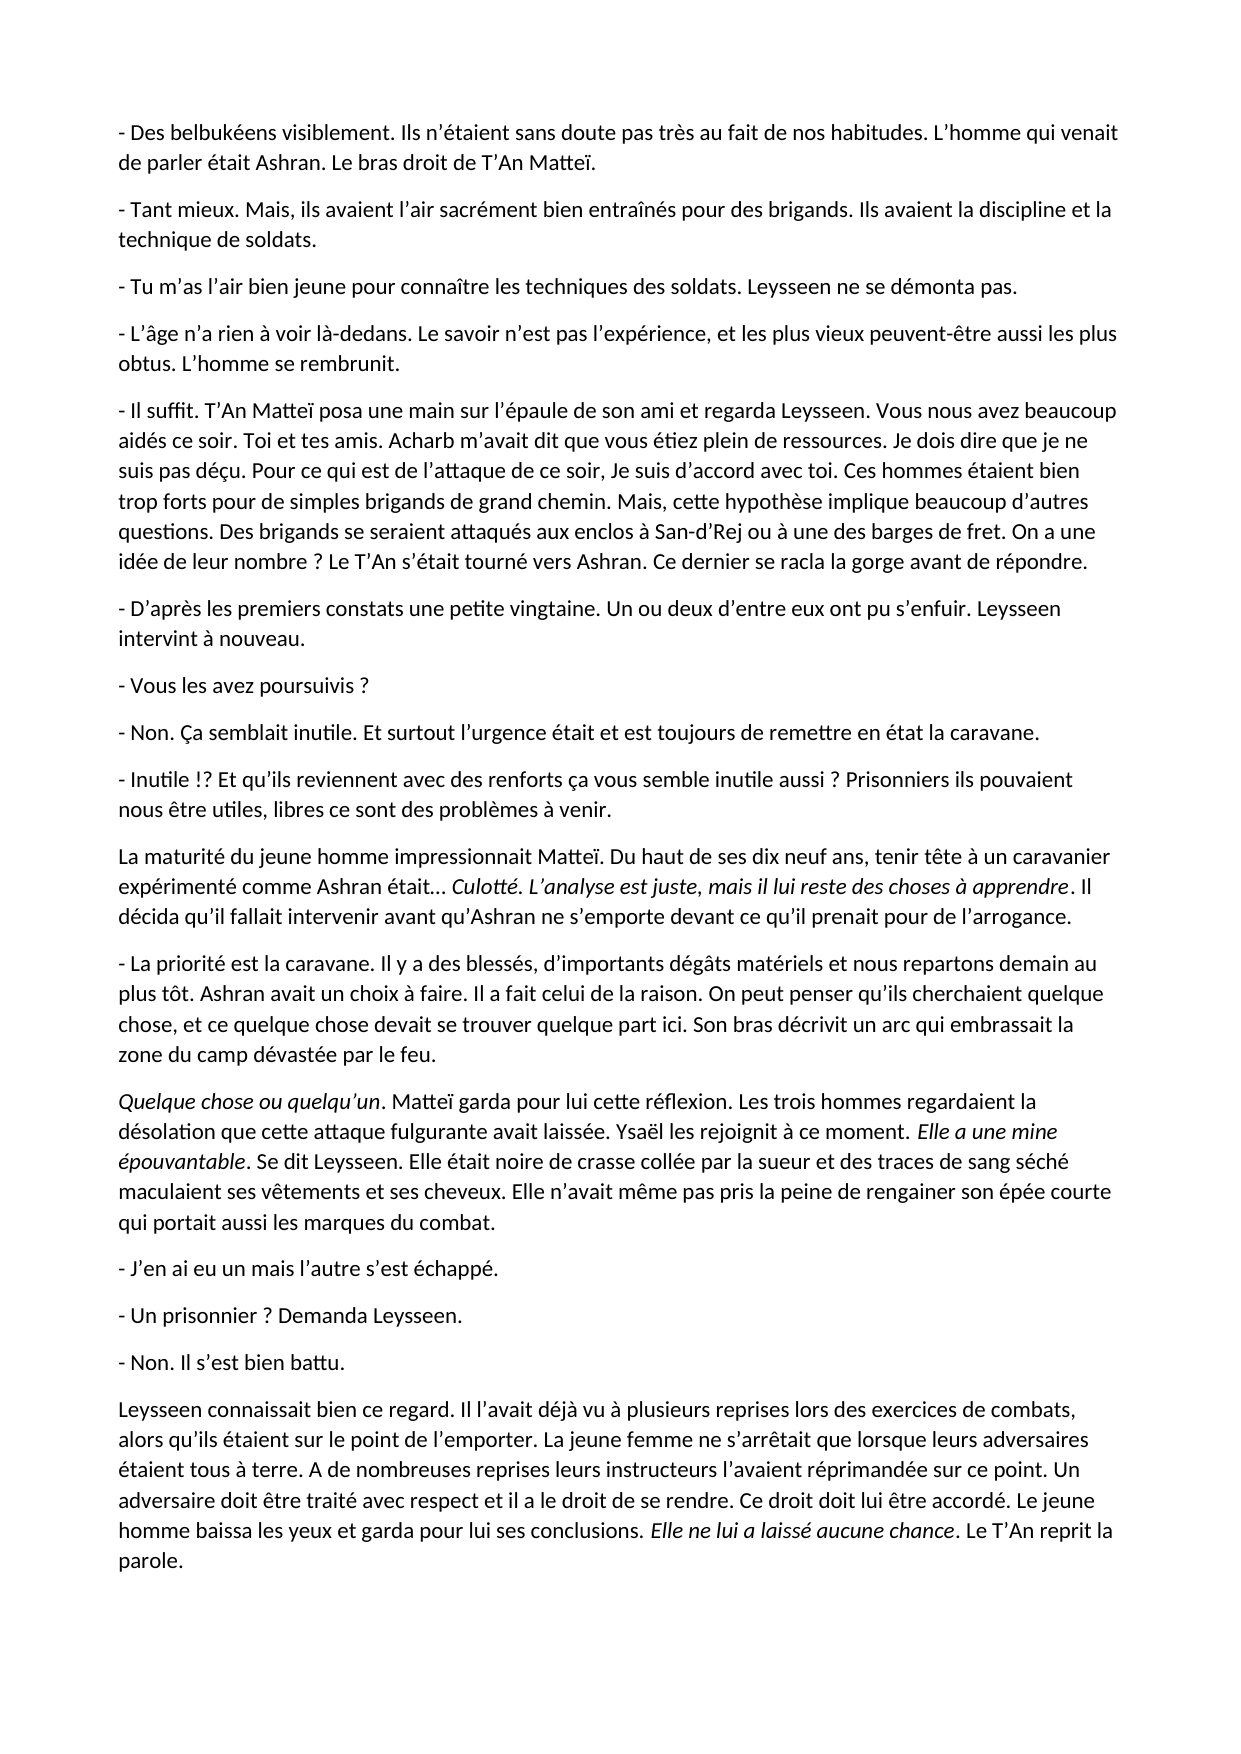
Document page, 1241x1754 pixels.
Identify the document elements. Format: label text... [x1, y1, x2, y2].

text - L’âge n’a rien à voir là-dedans. Le savoir n’est pas l’expérience, et les plus vieux peuvent-être aussi les plus obtus. L’homme se rembrunit. [118, 319, 1122, 377]
text - J’en ai eu un mais l’autre s’est échappé. [118, 1254, 1122, 1283]
text - Des belbukéens visiblement. Ils n’étaient sans doute pas très au fait de nos habitudes. L’homme qui venait de parler était Ashran. Le bras droit de T’An Matteï. [118, 118, 1122, 176]
text - La priorité est la caravane. Il y a des blessés, d’importants dégâts matériels et nous repartons demain au plus tôt. Ashran avait un choix à faire. Il a fait celui de la raison. On peut penser qu’ils cherchaient quelque chose, et ce quelque chose devait se trouver quelque part ici. Son bras décrivit un arc qui embrassait la zone du camp dévastée par le feu. [118, 949, 1122, 1068]
text - Tu m’as l’air bien jeune pour connaître les techniques des soldats. Leysseen ne se démonta pas. [118, 272, 1122, 300]
text - D’après les premiers constats une petite vingtaine. Un ou deux d’entre eux ont pu s’enfuir. Leysseen intervint à nouveau. [118, 594, 1122, 652]
text - Non. Ça semblait inutile. Et surtout l’urgence était et est toujours de remettre en état la caravane. [118, 718, 1122, 746]
text - Un prisonnier ? Demanda Leysseen. [118, 1301, 1122, 1329]
text La maturité du jeune homme impressionnait Matteï. Du haut de ses dix neuf ans, tenir tête à un caravanier expérimenté comme Ashran était… Culotté. L’analyse est juste, mais il lui reste des choses à apprendre. Il décida qu’il fallait intervenir avant qu’Ashran ne s’emporte devant ce qu’il prenait pour de l’arrogance. [118, 842, 1122, 931]
text - Il suffit. T’An Matteï posa une main sur l’épaule de son ami et regarda Leysseen. Vous nous avez beaucoup aidés ce soir. Toi et tes amis. Acharb m’avait dit que vous étiez plein de ressources. Je dois dire que je ne suis pas déçu. Pour ce qui est de l’attaque de ce soir, Je suis d’accord avec toi. Ces hommes étaient bien trop forts pour de simples brigands de grand chemin. Mais, cette hypothèse implique beaucoup d’autres questions. Des brigands se seraient attaqués aux enclos à San-d’Rej ou à une des barges de fret. On a une idée de leur nombre ? Le T’An s’était tourné vers Ashran. Ce dernier se racla la gorge avant de répondre. [118, 396, 1122, 575]
text - Non. Il s’est bien battu. [118, 1348, 1122, 1376]
text Quelque chose ou quelqu’un. Matteï garda pour lui cette réflexion. Les trois hommes regardaient la désolation que cette attaque fulgurante avait laissée. Ysaël les rejoignit à ce moment. Elle a une mine épouvantable. Se dit Leysseen. Elle était noire de crasse collée par la sueur et des traces de sang séché maculaient ses vêtements et ses cheveux. Elle n’avait même pas pris la peine de rengainer son épée courte qui portait aussi les marques du combat. [118, 1087, 1122, 1236]
text - Vous les avez poursuivis ? [118, 671, 1122, 699]
text Leysseen connaissait bien ce regard. Il l’avait déjà vu à plusieurs reprises lors des exercices de combats, alors qu’ils étaient sur le point de l’emporter. La jeune femme ne s’arrêtait que lorsque leurs adversaires étaient tous à terre. A de nombreuses reprises leurs instructeurs l’avaient réprimandée sur ce point. Un adversaire doit être traité avec respect et il a le droit de se rendre. Ce droit doit lui être accordé. Le jeune homme baissa les yeux et garda pour lui ses conclusions. Elle ne lui a laissé aucune chance. Le T’An reprit la parole. [118, 1395, 1122, 1574]
text - Inutile !? Et qu’ils reviennent avec des renforts ça vous semble inutile aussi ? Prisonniers ils pouvaient nous être utiles, libres ce sont des problèmes à venir. [118, 765, 1122, 823]
text - Tant mieux. Mais, ils avaient l’air sacrément bien entraînés pour des brigands. Ils avaient la discipline et la technique de soldats. [118, 195, 1122, 253]
